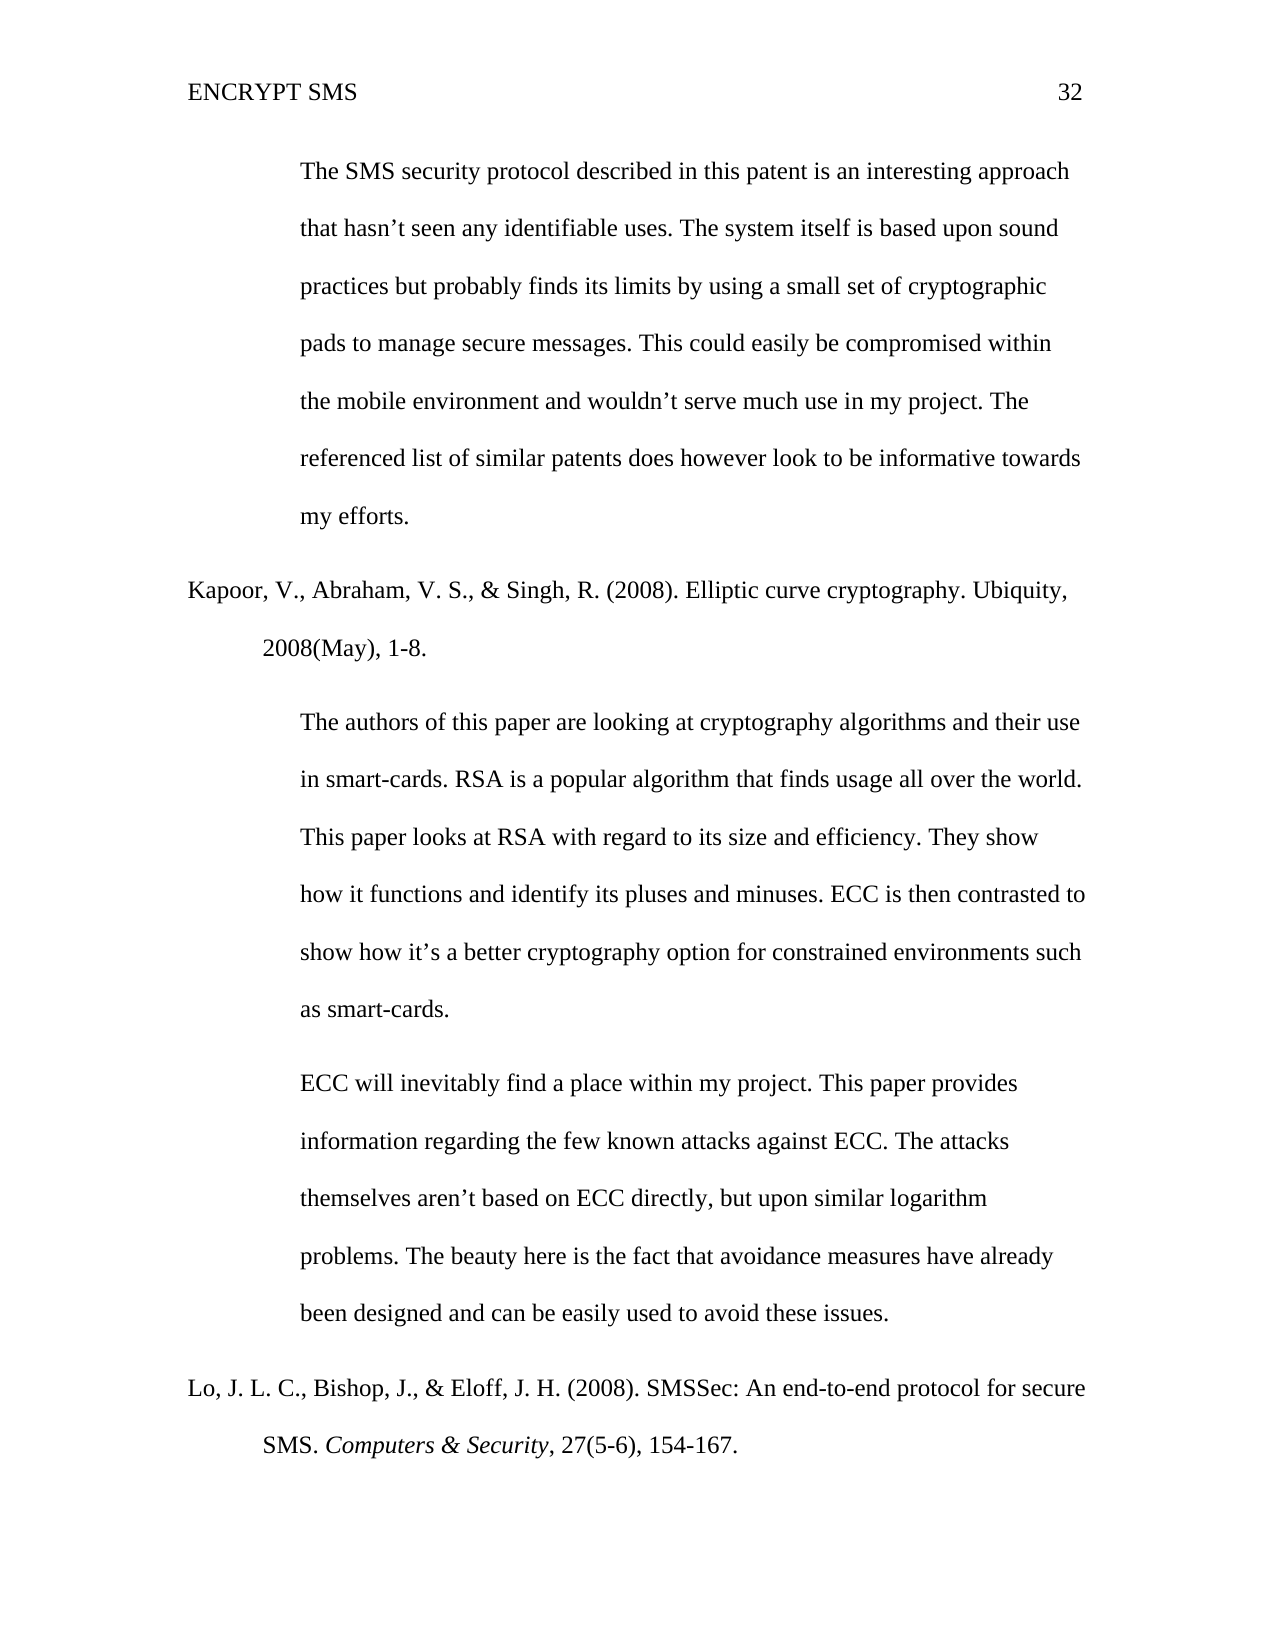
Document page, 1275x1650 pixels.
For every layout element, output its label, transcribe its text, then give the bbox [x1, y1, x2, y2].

text The authors of this paper are looking at cryptography algorithms and their use in smart-cards. RSA is a popular algorithm that finds usage all over the world. This paper looks at RSA with regard to its size and efficiency. They show how it functions and identify its pluses and minuses. ECC is then contrasted to show how it’s a better cryptography option for constrained environments such as smart-cards. [300, 707, 1087, 1023]
text The SMS security protocol described in this patent is an interesting approach that hasn’t seen any identifiable uses. The system itself is based upon sound practices but probably finds its limits by using a small set of cryptographic pads to manage secure messages. This could easily be compromised within the mobile environment and wouldn’t serve much use in my project. The referenced list of similar patents does however look to be informative towards my efforts. [300, 156, 1087, 530]
text Kapoor, V., Abraham, V. S., & Singh, R. (2008). Elliptic curve cryptography. Ubiquity, 2008(May), 1-8. [187, 575, 1087, 661]
text Lo, J. L. C., Bishop, J., & Eloff, J. H. (2008). SMSSec: An end-to-end protocol for secure SMS. Computers & Security, 27(5-6), 154-167. [187, 1373, 1087, 1459]
text ECC will inevitably find a place within my project. This paper provides information regarding the few known attacks against ECC. The attacks themselves aren’t based on ECC directly, but upon similar logarithm problems. The beauty here is the fact that avoidance measures have already been designed and can be easily used to avoid these issues. [300, 1068, 1087, 1327]
